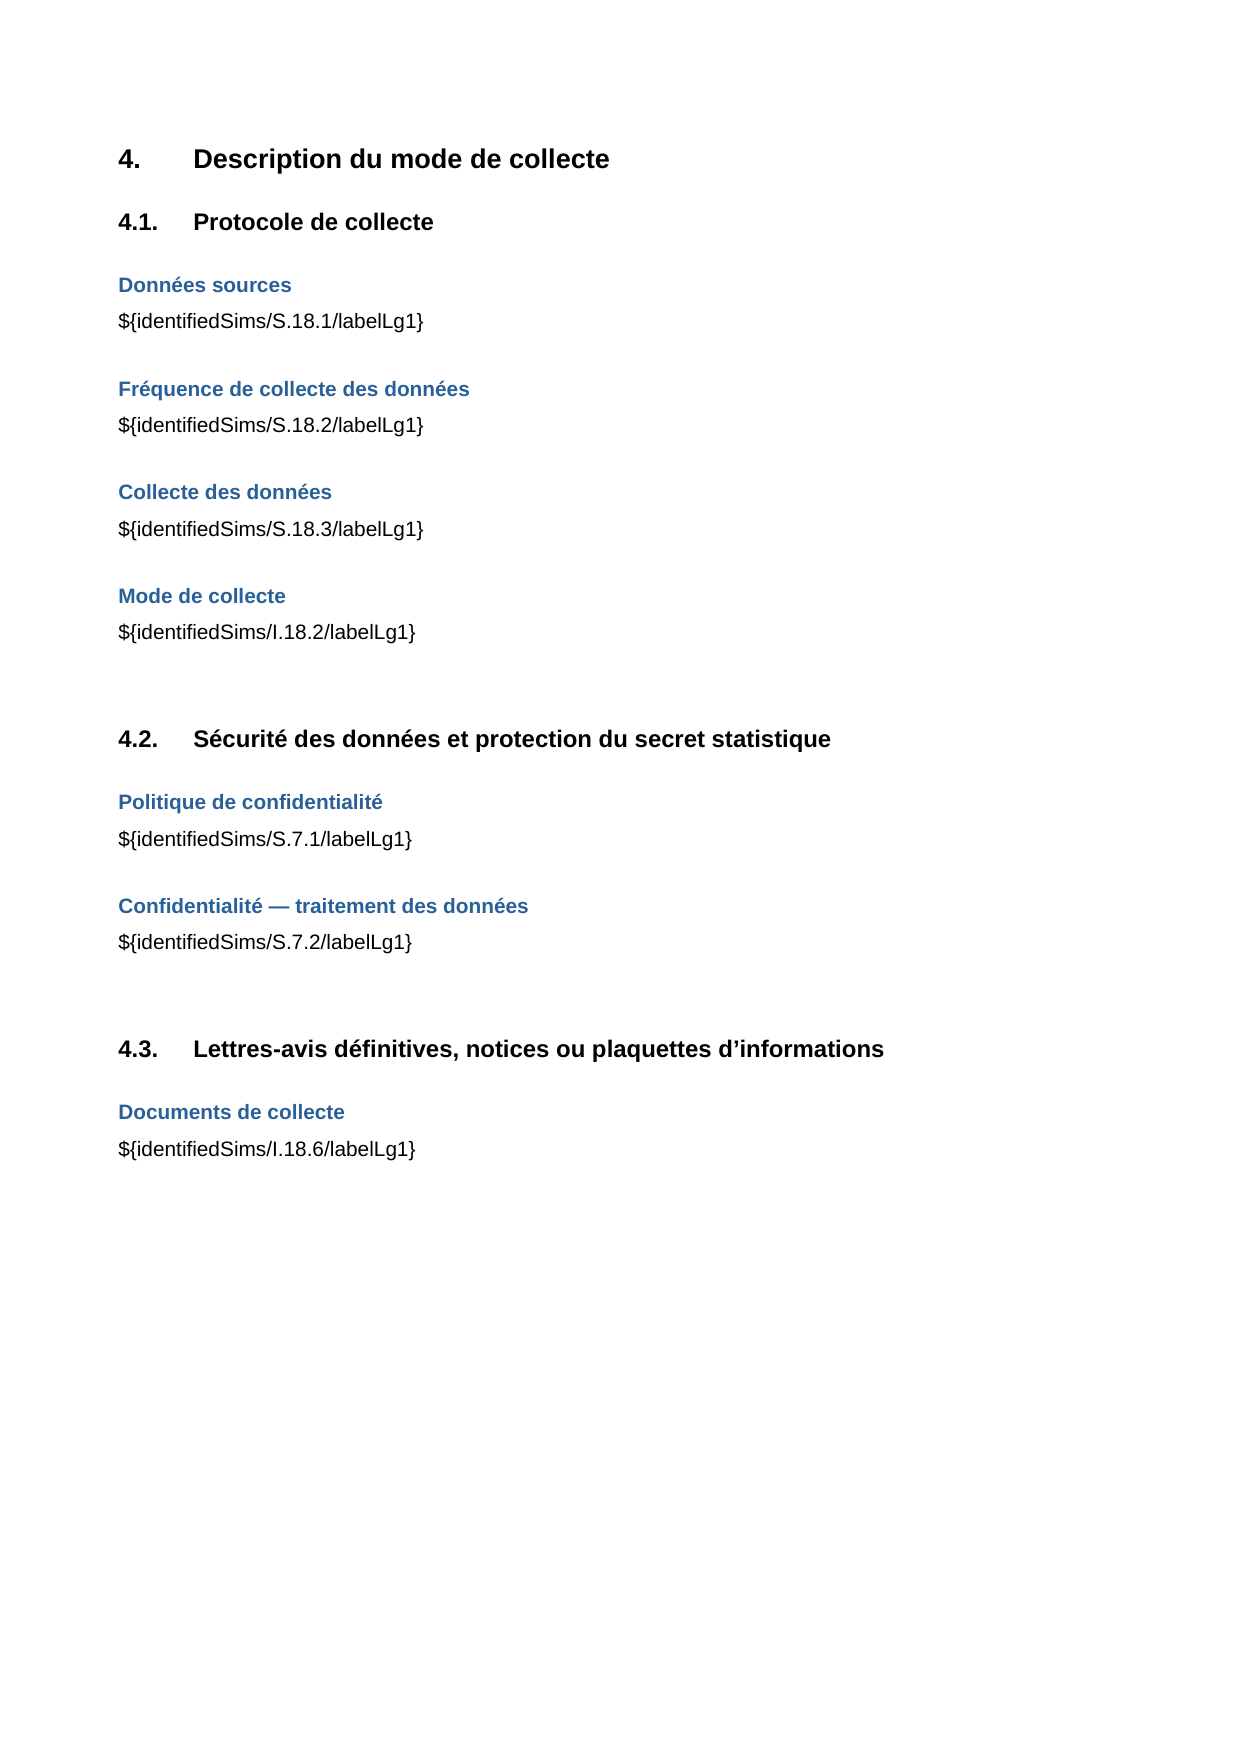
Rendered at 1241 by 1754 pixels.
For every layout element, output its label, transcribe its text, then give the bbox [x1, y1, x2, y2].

text ${identifiedSims/S.7.1/labelLg1} [118, 826, 1122, 850]
text ${identifiedSims/I.18.2/labelLg1} [118, 620, 1122, 644]
text ${identifiedSims/S.7.2/labelLg1} [118, 930, 1122, 954]
subtitle Confidentialité — traitement des données [118, 893, 1122, 917]
subtitle Fréquence de collecte des données [118, 376, 1122, 400]
subtitle Sécurité des données et protection du secret statistique [118, 725, 1122, 752]
subtitle Mode de collecte [118, 583, 1122, 607]
text ${identifiedSims/S.18.2/labelLg1} [118, 413, 1122, 437]
subtitle Protocole de collecte [118, 208, 1122, 235]
subtitle Description du mode de collecte [118, 143, 1122, 174]
subtitle Politique de confidentialité [118, 790, 1122, 814]
text ${identifiedSims/S.18.3/labelLg1} [118, 516, 1122, 540]
subtitle Documents de collecte [118, 1100, 1122, 1124]
subtitle Données sources [118, 273, 1122, 297]
subtitle Lettres-avis définitives, notices ou plaquettes d’informations [118, 1035, 1122, 1063]
subtitle Collecte des données [118, 480, 1122, 504]
text ${identifiedSims/S.18.1/labelLg1} [118, 309, 1122, 333]
text ${identifiedSims/I.18.6/labelLg1} [118, 1137, 1122, 1161]
